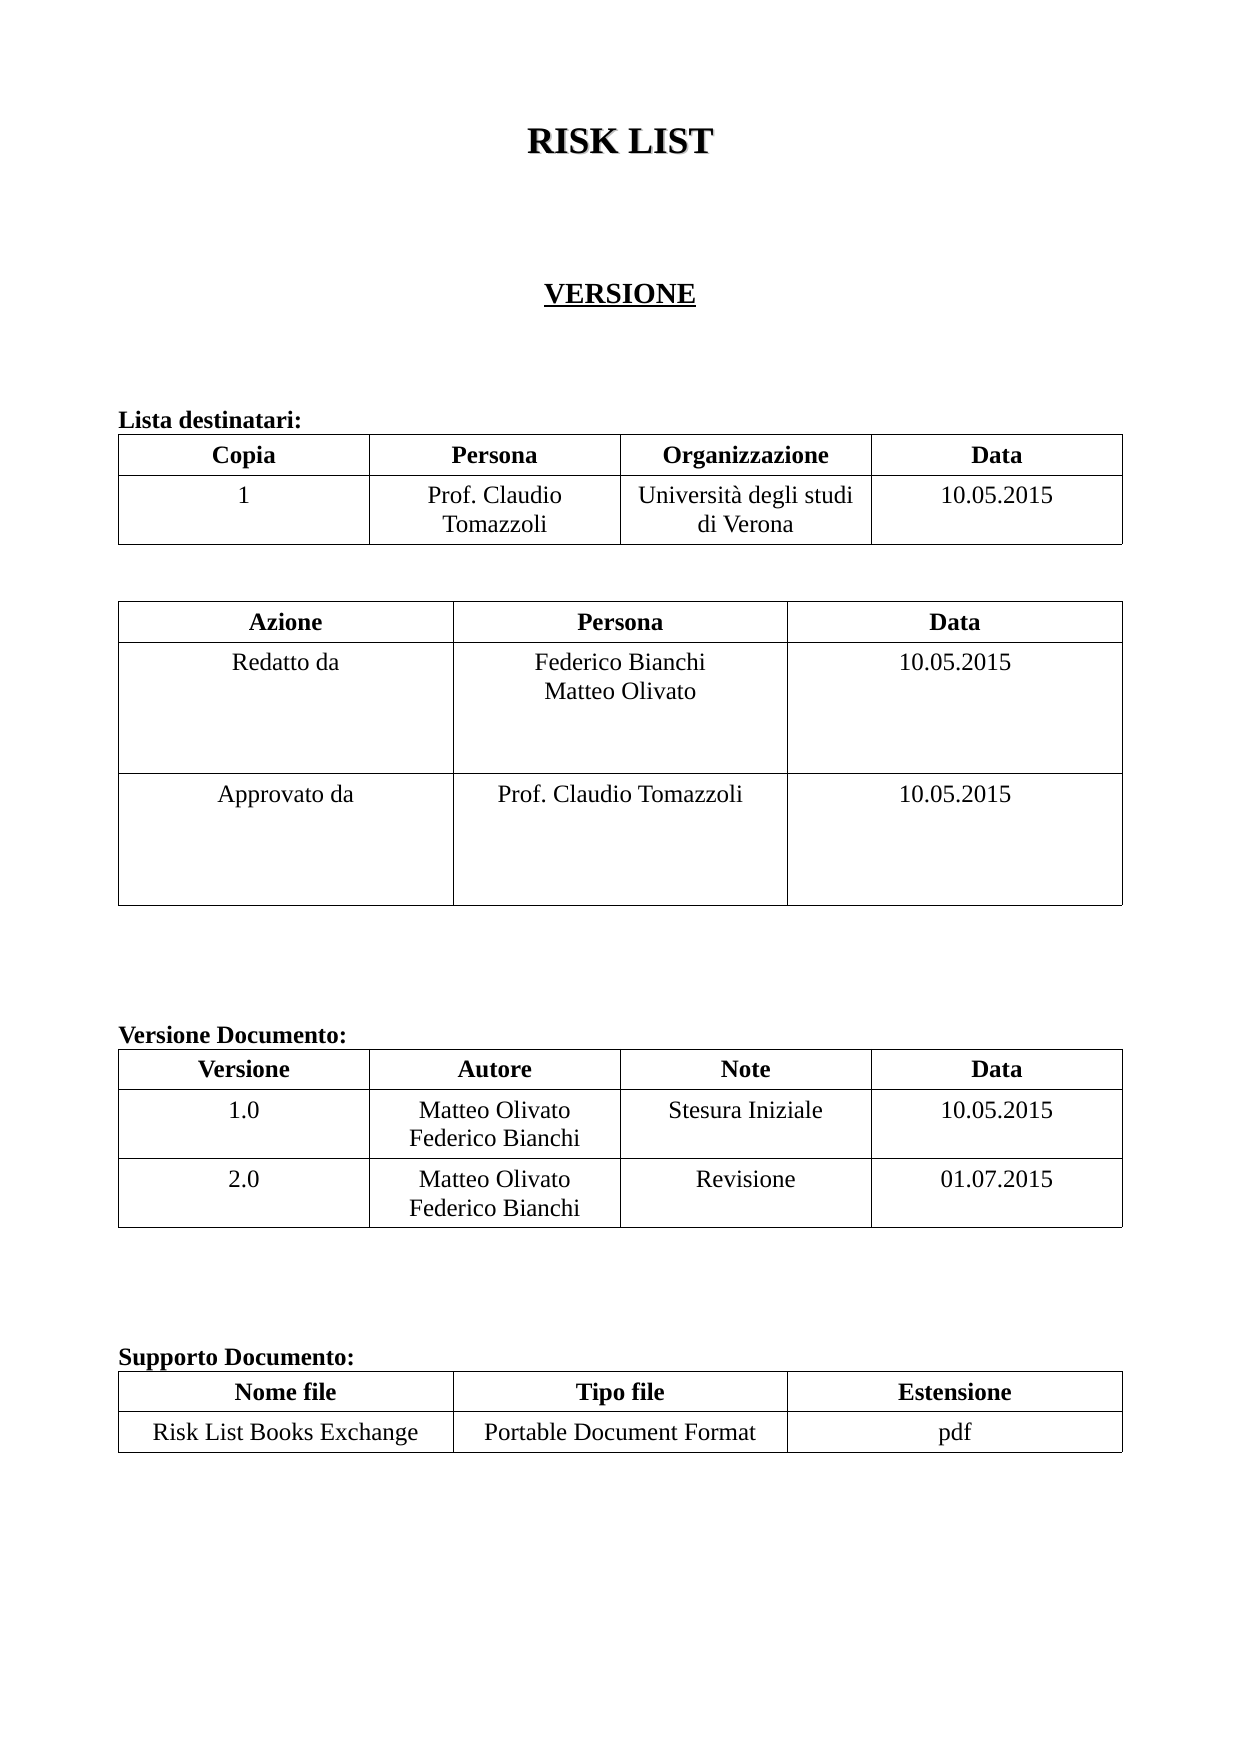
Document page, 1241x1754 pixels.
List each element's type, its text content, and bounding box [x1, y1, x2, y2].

table_header Organizzazione [621, 435, 871, 475]
table_cell pdf [788, 1412, 1122, 1452]
text VERSIONE [118, 276, 1122, 310]
table_cell Risk List Books Exchange [119, 1412, 453, 1452]
table_cell 10.05.2015 [872, 1090, 1122, 1158]
table_cell 10.05.2015 [788, 643, 1122, 773]
table_cell 1.0 [119, 1090, 369, 1158]
table_header Data [788, 602, 1122, 642]
text Versione Documento: [118, 1020, 1122, 1049]
text Supporto Documento: [118, 1342, 1122, 1371]
table_cell 10.05.2015 [788, 774, 1122, 905]
table_header Tipo file [454, 1372, 787, 1411]
table_header Versione [119, 1050, 369, 1089]
table_cell Stesura Iniziale [621, 1090, 871, 1158]
table_cell Prof. Claudio Tomazzoli [454, 774, 787, 905]
table_header Azione [119, 602, 453, 642]
text Lista destinatari: [118, 406, 1122, 434]
text RISK LIST [118, 118, 1122, 161]
table_header Autore [370, 1050, 620, 1089]
table_cell Federico Bianchi Matteo Olivato [454, 643, 787, 773]
table_cell Revisione [621, 1159, 871, 1227]
table_header Data [872, 1050, 1122, 1089]
table_cell 2.0 [119, 1159, 369, 1227]
table_header Copia [119, 435, 369, 475]
table_cell Università degli studi di Verona [621, 476, 871, 544]
table_cell Redatto da [119, 643, 453, 773]
table_header Note [621, 1050, 871, 1089]
table_cell Matteo Olivato Federico Bianchi [370, 1090, 620, 1158]
table_cell 01.07.2015 [872, 1159, 1122, 1227]
table_header Persona [454, 602, 787, 642]
table_cell Prof. Claudio Tomazzoli [370, 476, 620, 544]
table_cell Portable Document Format [454, 1412, 787, 1452]
table_cell 1 [119, 476, 369, 544]
table_cell Approvato da [119, 774, 453, 905]
table_header Persona [370, 435, 620, 475]
table_header Nome file [119, 1372, 453, 1411]
table_header Estensione [788, 1372, 1122, 1411]
table_cell 10.05.2015 [872, 476, 1122, 544]
table_cell Matteo Olivato Federico Bianchi [370, 1159, 620, 1227]
table_header Data [872, 435, 1122, 475]
